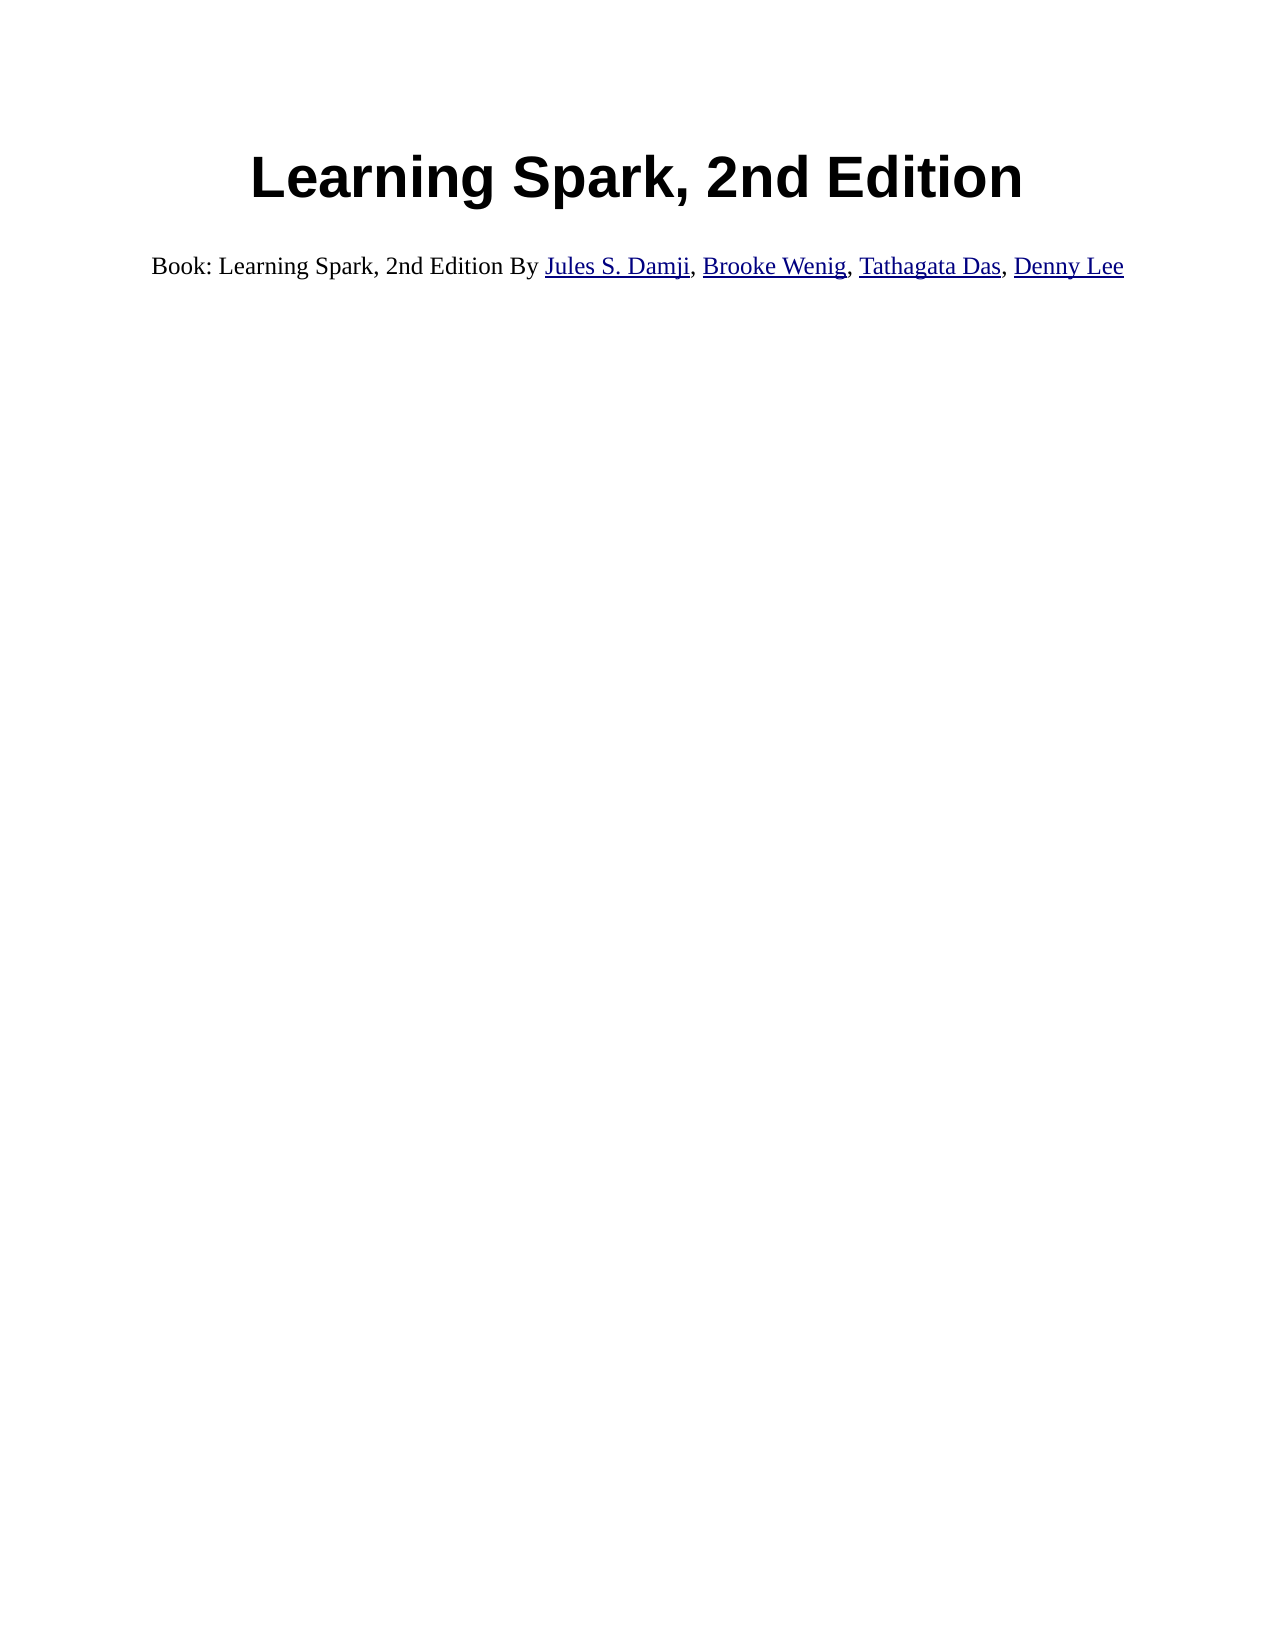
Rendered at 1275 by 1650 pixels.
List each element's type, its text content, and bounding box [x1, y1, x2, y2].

text Book: Learning Spark, 2nd Edition By Jules S. Damji, Brooke Wenig, Tathagata Das, Denny Lee [118, 251, 1157, 280]
title Learning Spark, 2nd Edition [118, 143, 1157, 210]
